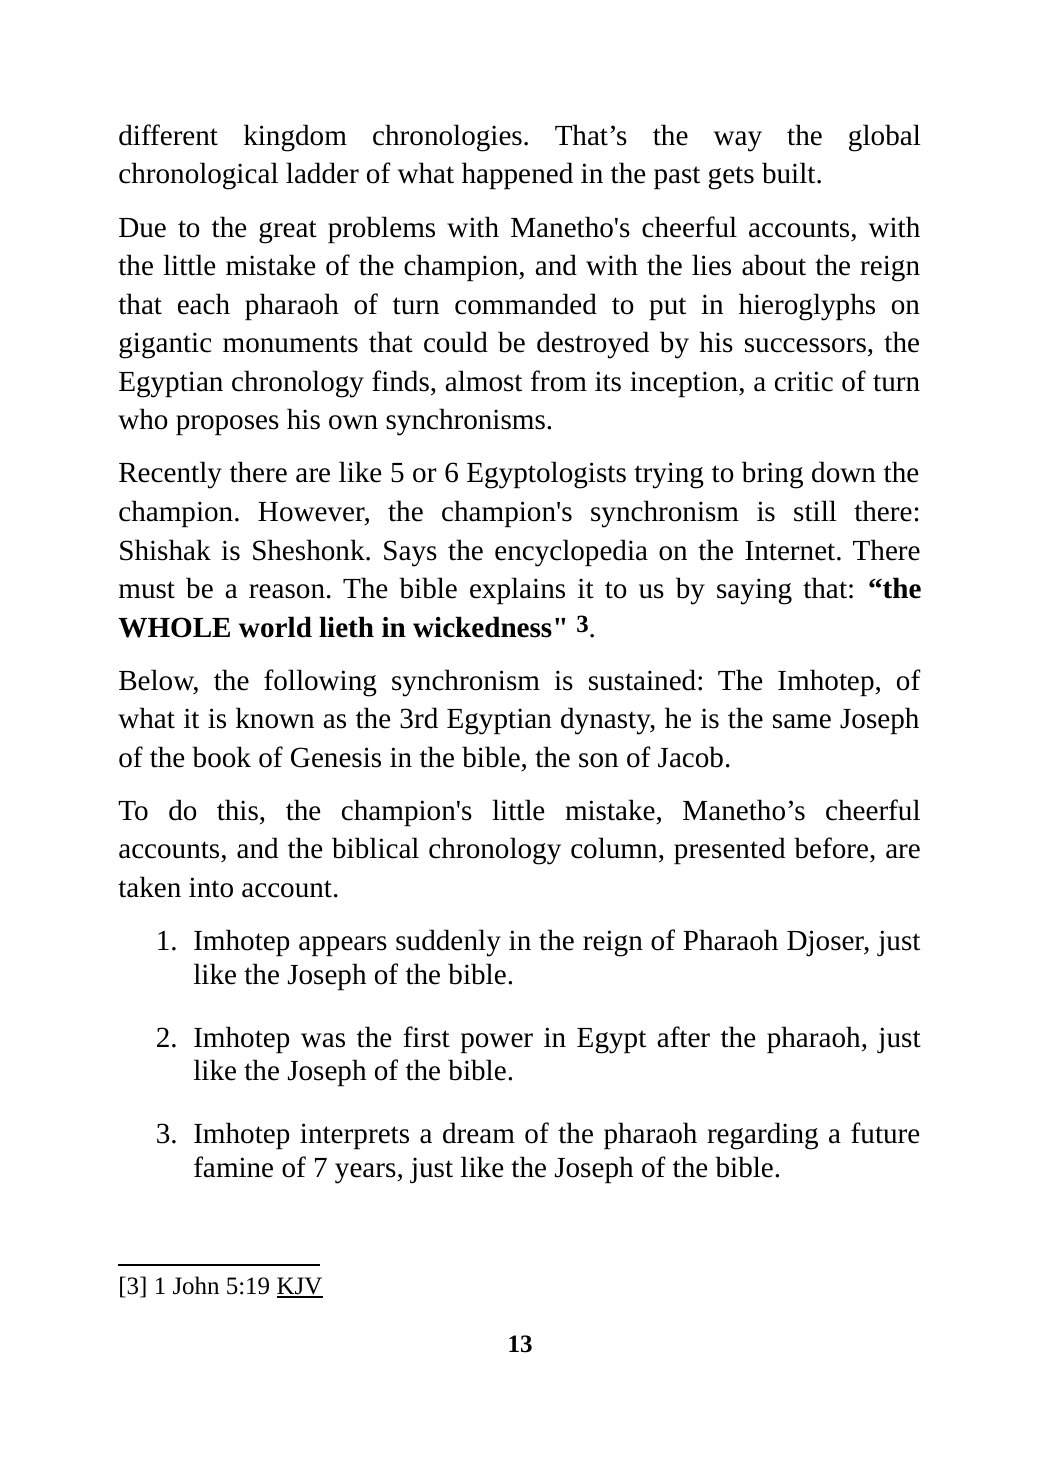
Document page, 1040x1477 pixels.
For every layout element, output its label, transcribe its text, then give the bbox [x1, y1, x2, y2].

list Imhotep appears suddenly in the reign of Pharaoh Djoser, just like the Joseph of the bible. [156, 923, 921, 990]
text Below, the following synchronism is sustained: The Imhotep, of what it is known as the 3rd Egyptian dynasty, he is the same Joseph of the book of Genesis in the bible, the son of Jacob. [118, 663, 921, 773]
list Imhotep interprets a dream of the pharaoh regarding a future famine of 7 years, just like the Joseph of the bible. [156, 1116, 921, 1183]
list Imhotep was the first power in Egypt after the pharaoh, just like the Joseph of the bible. [156, 1020, 921, 1087]
text Recently there are like 5 or 6 Egyptologists trying to bring down the champion. However, the champion's synchronism is still there: Shishak is Sheshonk. Says the encyclopedia on the Internet. There must be a reason. The bible explains it to us by saying that: “the WHOLE world lieth in wickedness" . [118, 456, 921, 643]
text different kingdom chronologies. That’s the way the global chronological ladder of what happened in the past gets built. [118, 118, 921, 190]
text To do this, the champion's little mistake, Manetho’s cheerful accounts, and the biblical chronology column, presented before, are taken into account. [118, 793, 921, 904]
text Due to the great problems with Manetho's cheerful accounts, with the little mistake of the champion, and with the lies about the reign that each pharaoh of turn commanded to put in hieroglyphs on gigantic monuments that could be destroyed by his successors, the Egyptian chronology finds, almost from its inception, a critic of turn who proposes his own synchronisms. [118, 210, 921, 436]
text 1 John 5:19 KJV [118, 1271, 921, 1300]
